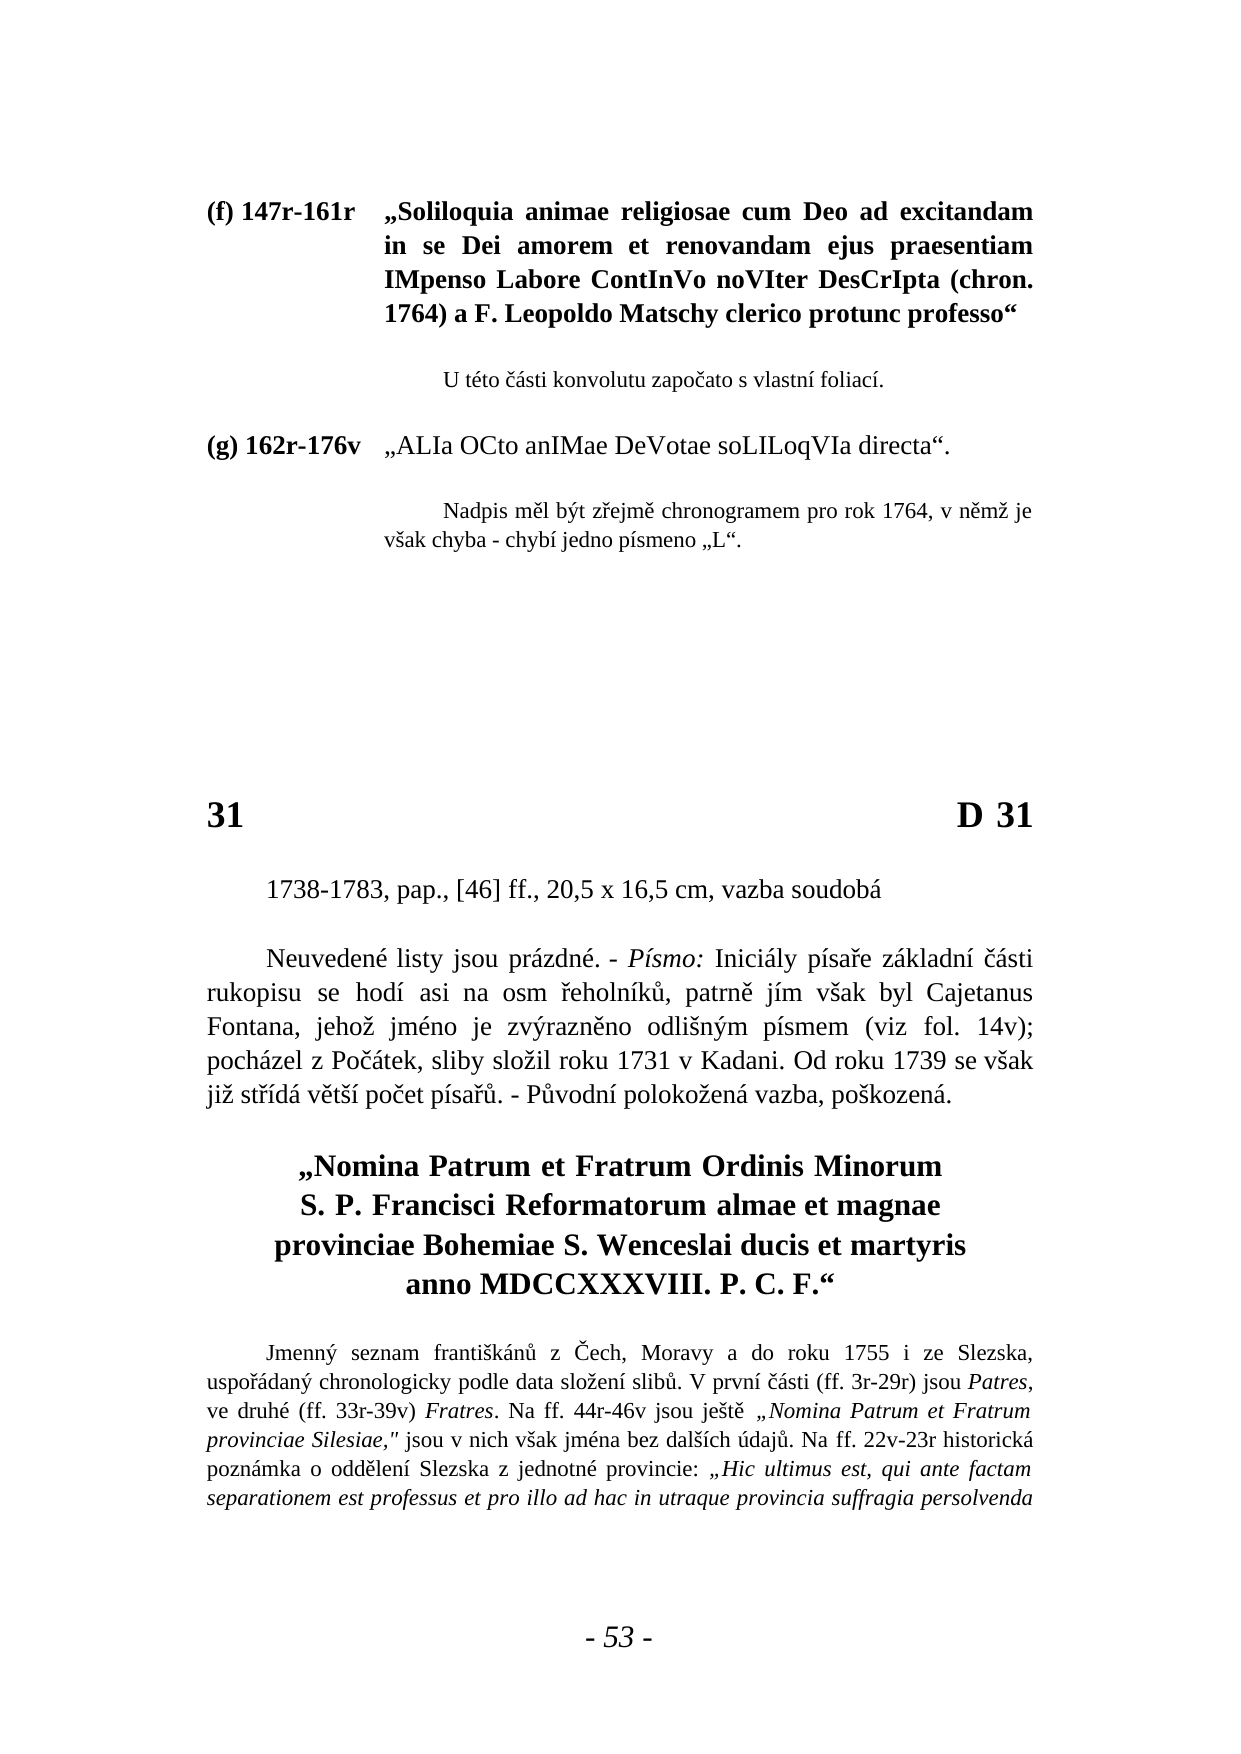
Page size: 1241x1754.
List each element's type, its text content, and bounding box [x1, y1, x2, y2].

text Neuvedené listy jsou prázdné. - Písmo: Iniciály písaře základní části rukopisu se hodí asi na osm řeholníků, patrně jím však byl Cajetanus Fontana, jehož jméno je zvýrazněno odlišným písmem (viz fol. 14v); pocházel z Počátek, sliby složil roku 1731 v Kadani. Od roku 1739 se však již střídá větší počet písařů. - Původní polokožená vazba, poškozená. [207, 942, 1033, 1110]
text Nadpis měl být zřejmě chronogramem pro rok 1764, v němž je však chyba - chybí jedno písmeno „L“. [384, 497, 1033, 552]
text Jmenný seznam františkánů z Čech, Moravy a do roku 1755 i ze Slezska, uspořádaný chronologicky podle data složení slibů. V první části (ff. 3r-29r) jsou Patres, ve druhé (ff. 33r-39v) Fratres. Na ff. 44r-46v jsou ještě „Nomina Patrum et Fratrum provinciae Silesiae," jsou v nich však jména bez dalších údajů. Na ff. 22v-23r historická poznámka o oddělení Slezska z jednotné provincie: „Hic ultimus est, qui ante factam separationem est professus et pro illo ad hac in utraque provincia suffragia persolvenda [207, 1339, 1033, 1510]
text (g) 162r-176v „ALIa OCto anIMae DeVotae soLILoqVIa directa“. [207, 429, 1033, 460]
text U této části konvolutu započato s vlastní foliací. [384, 366, 1033, 392]
text 31 D 31 [207, 792, 1033, 835]
text 1738-1783, pap., [46] ff., 20,5 x 16,5 cm, vazba soudobá [266, 874, 1033, 905]
text „Nomina Patrum et Fratrum Ordinis Minorum S. P. Francisci Reformatorum almae et magnae provinciae Bohemiae S. Wenceslai ducis et martyris anno MDCCXXXVIII. P. C. F.“ [207, 1147, 1033, 1301]
text (f) 147r-161r „Soliloquia animae religiosae cum Deo ad excitandam in se Dei amorem et renovandam ejus praesentiam IMpenso Labore ContInVo noVIter DesCrIpta (chron. 1764) a F. Leopoldo Matschy clerico protunc professo“ [207, 195, 1033, 328]
